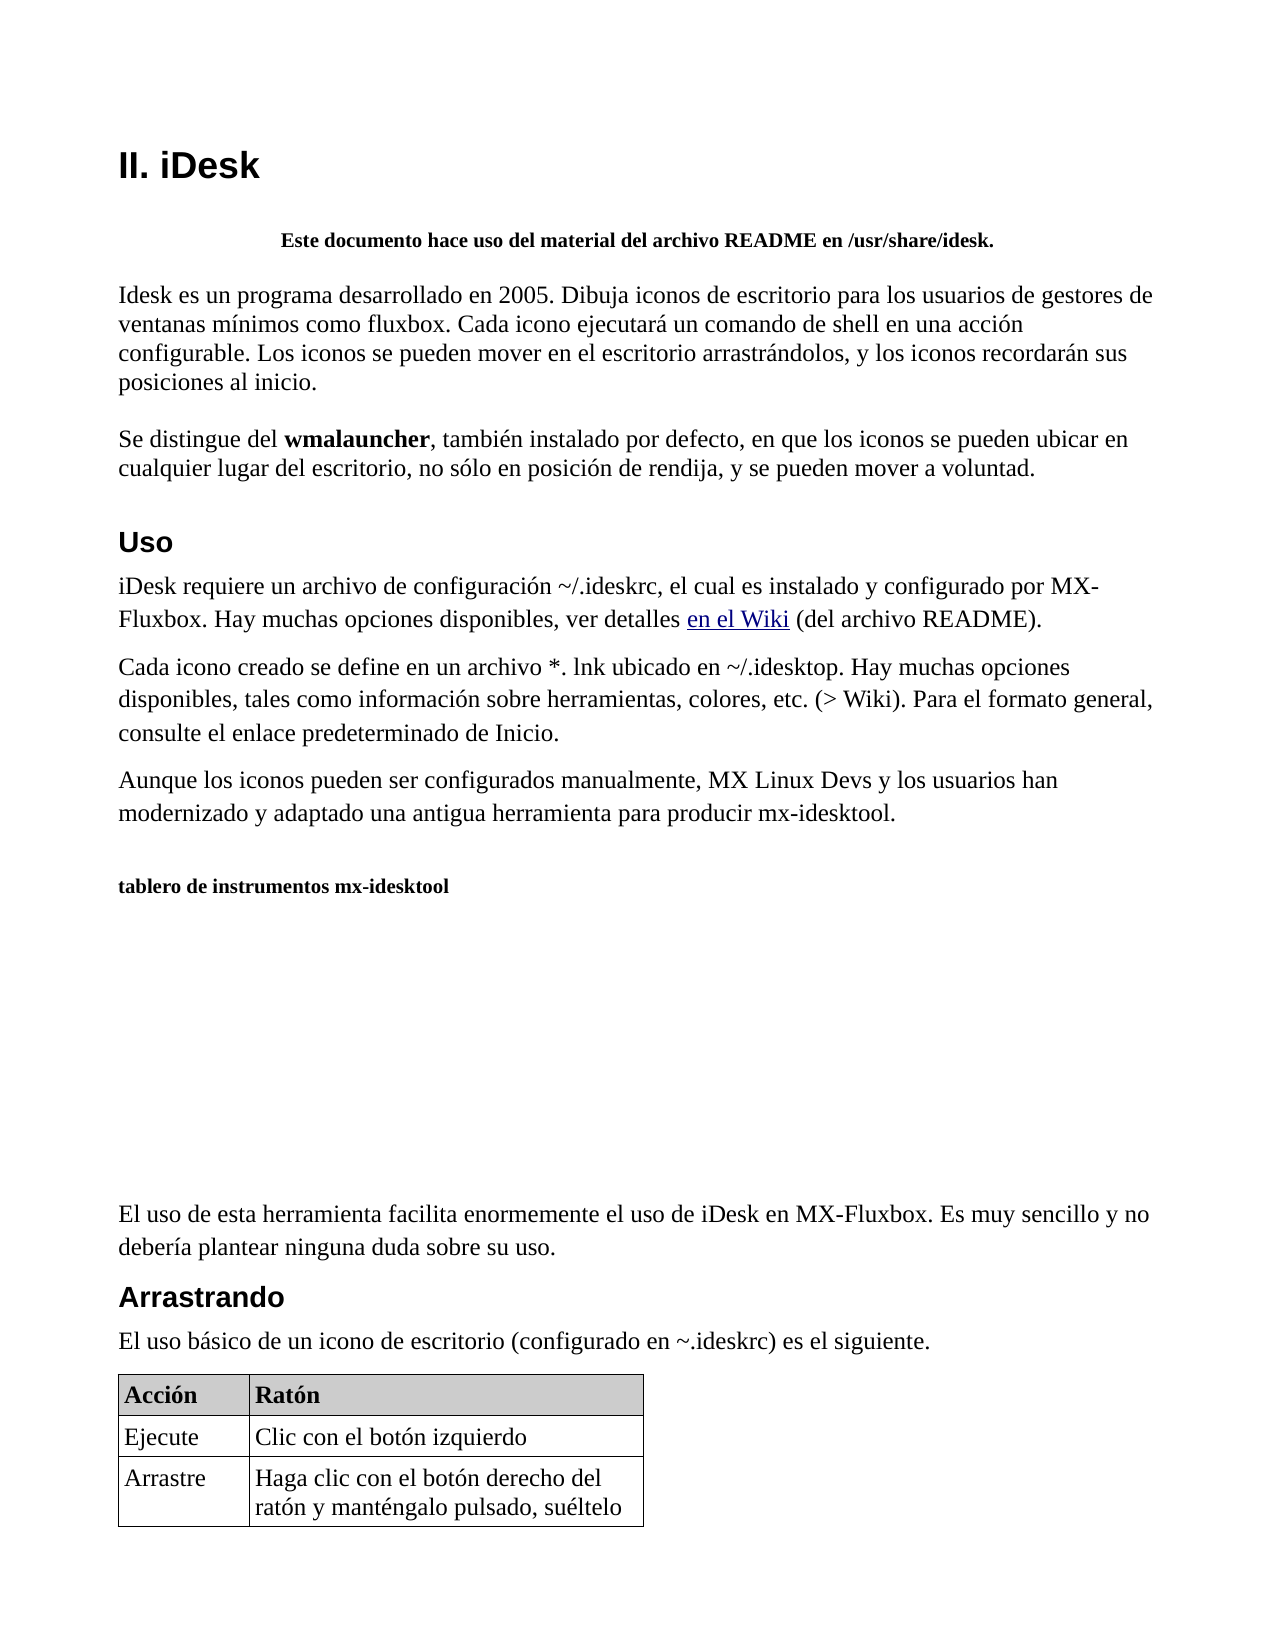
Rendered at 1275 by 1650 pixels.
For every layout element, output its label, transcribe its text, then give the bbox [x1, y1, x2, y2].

text Se distingue del wmalauncher, también instalado por defecto, en que los iconos se pueden ubicar en cualquier lugar del escritorio, no sólo en posición de rendija, y se pueden mover a voluntad. [118, 424, 1157, 482]
table_header Ratón [250, 1375, 643, 1415]
text El uso de esta herramienta facilita enormemente el uso de iDesk en MX-Fluxbox. Es muy sencillo y no debería plantear ninguna duda sobre su uso. [118, 1199, 1157, 1261]
text Aunque los iconos pueden ser configurados manualmente, MX Linux Devs y los usuarios han modernizado y adaptado una antigua herramienta para producir mx-idesktool. [118, 765, 1157, 827]
subtitle Arrastrando [118, 1280, 1157, 1313]
table_cell Clic con el botón izquierdo [250, 1416, 643, 1456]
table_cell Arrastre [119, 1457, 249, 1526]
text iDesk requiere un archivo de configuración ~/.ideskrc, el cual es instalado y configurado por MX-Fluxbox. Hay muchas opciones disponibles, ver detalles en el Wiki (del archivo README). [118, 571, 1157, 633]
text Cada icono creado se define en un archivo *. lnk ubicado en ~/.idesktop. Hay muchas opciones disponibles, tales como información sobre herramientas, colores, etc. (> Wiki). Para el formato general, consulte el enlace predeterminado de Inicio. [118, 652, 1157, 746]
subtitle II. iDesk [118, 143, 1157, 186]
table_cell Haga clic con el botón derecho del ratón y manténgalo pulsado, suéltelo [250, 1457, 643, 1526]
table_cell Ejecute [119, 1416, 249, 1456]
text Este documento hace uso del material del archivo README en /usr/share/idesk. [118, 227, 1157, 252]
table_header Acción [119, 1375, 249, 1415]
text El uso básico de un icono de escritorio (configurado en ~.ideskrc) es el siguiente. [118, 1326, 1157, 1355]
text Idesk es un programa desarrollado en 2005. Dibuja iconos de escritorio para los usuarios de gestores de ventanas mínimos como fluxbox. Cada icono ejecutará un comando de shell en una acción configurable. Los iconos se pueden mover en el escritorio arrastrándolos, y los iconos recordarán sus posiciones al inicio. [118, 280, 1157, 395]
subtitle Uso [118, 525, 1157, 558]
